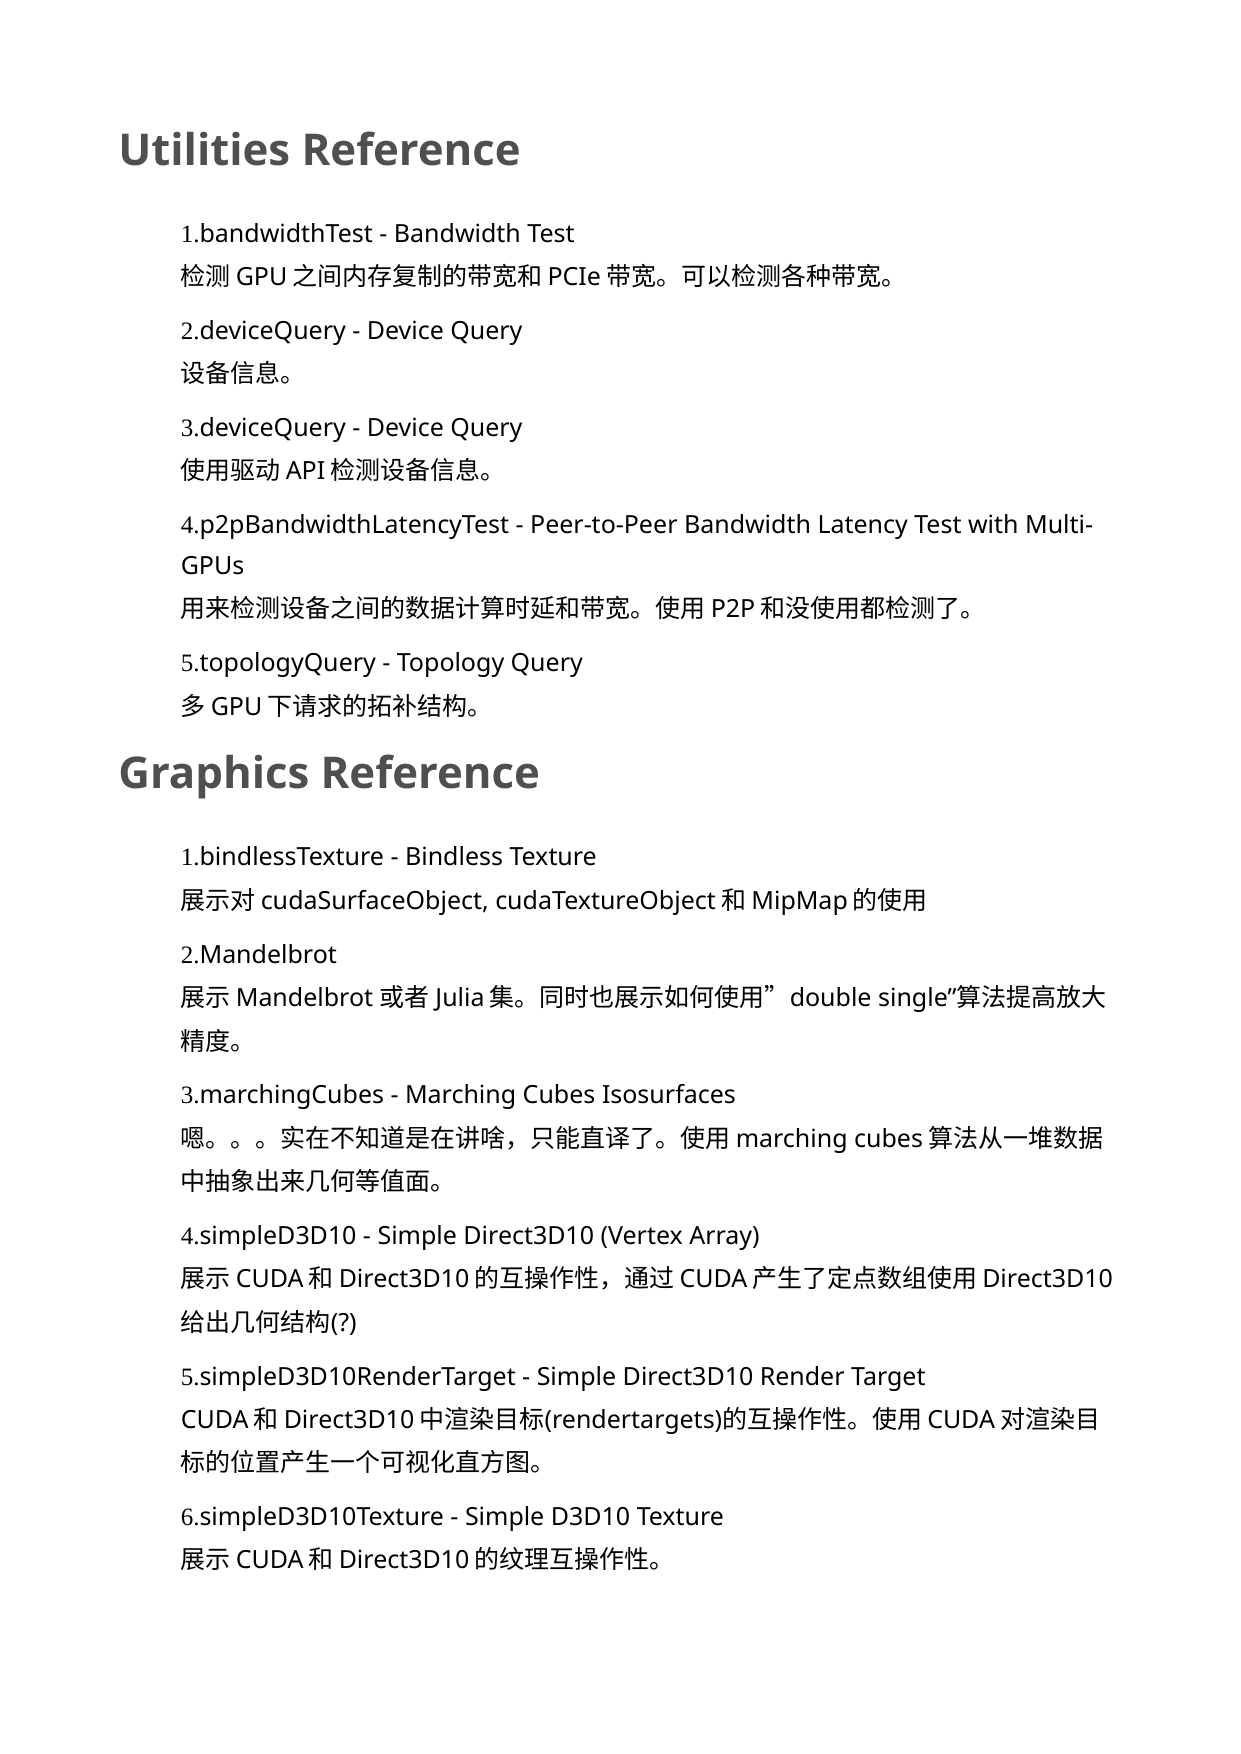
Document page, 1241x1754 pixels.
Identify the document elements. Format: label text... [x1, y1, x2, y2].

list topologyQuery - Topology Query 多GPU下请求的拓补结构。 [181, 645, 1122, 722]
list Mandelbrot 展示Mandelbrot 或者 Julia集。同时也展示如何使用”double single”算法提高放大精度。 [181, 936, 1122, 1057]
list bandwidthTest - Bandwidth Test 检测GPU之间内存复制的带宽和PCIe带宽。可以检测各种带宽。 [181, 215, 1122, 293]
subtitle Utilities Reference [118, 118, 1122, 178]
list deviceQuery - Device Query 使用驱动API检测设备信息。 [181, 409, 1122, 487]
list p2pBandwidthLatencyTest - Peer-to-Peer Bandwidth Latency Test with Multi-GPUs 用来检测设备之间的数据计算时延和带宽。使用P2P和没使用都检测了。 [181, 507, 1122, 625]
list simpleD3D10 - Simple Direct3D10 (Vertex Array) 展示CUDA和Direct3D10的互操作性，通过CUDA产生了定点数组使用Direct3D10给出几何结构(?) [181, 1217, 1122, 1338]
subtitle Graphics Reference [118, 742, 1122, 802]
list simpleD3D10Texture - Simple D3D10 Texture 展示CUDA和Direct3D10的纹理互操作性。 [181, 1499, 1122, 1576]
list bindlessTexture - Bindless Texture 展示对cudaSurfaceObject, cudaTextureObject和MipMap的使用 [181, 839, 1122, 917]
list deviceQuery - Device Query 设备信息。 [181, 312, 1122, 390]
list simpleD3D10RenderTarget - Simple Direct3D10 Render Target CUDA和Direct3D10中渲染目标(rendertargets)的互操作性。使用CUDA对渲染目标的位置产生一个可视化直方图。 [181, 1358, 1122, 1479]
list marchingCubes - Marching Cubes Isosurfaces 嗯。。。实在不知道是在讲啥，只能直译了。使用marching cubes算法从一堆数据中抽象出来几何等值面。 [181, 1077, 1122, 1198]
